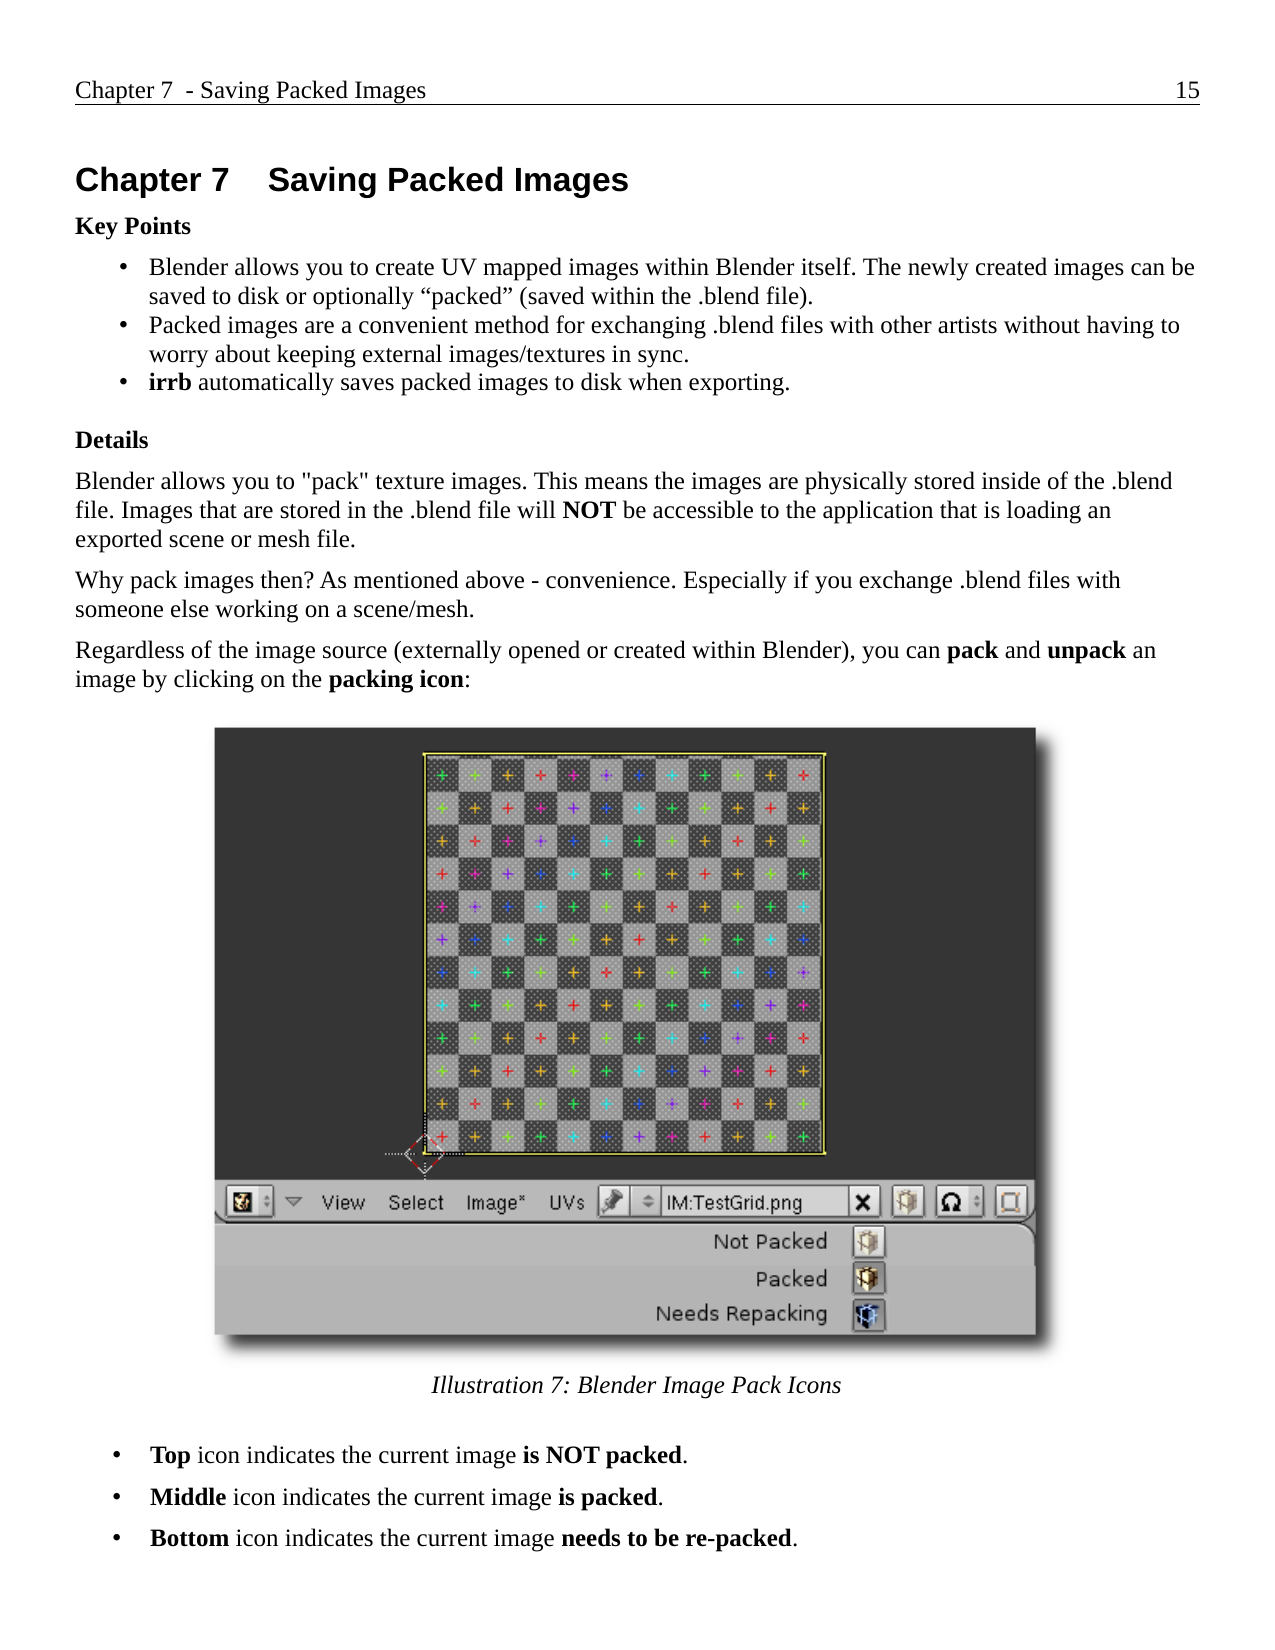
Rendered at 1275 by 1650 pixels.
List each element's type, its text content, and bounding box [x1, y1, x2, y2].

text Details [75, 425, 1200, 454]
list Packed images are a convenient method for exchanging .blend files with other artists without having to worry about keeping external images/textures in sync. [119, 310, 1200, 367]
list Blender allows you to create UV mapped images within Blender itself. The newly created images can be saved to disk or optionally “packed” (saved within the .blend file). [119, 252, 1200, 310]
list irrb automatically saves packed images to disk when exporting. [119, 367, 1200, 396]
text Key Points [75, 211, 1200, 240]
subtitle Saving Packed Images [75, 160, 1200, 199]
text Blender allows you to "pack" texture images. This means the images are physically stored inside of the .blend file. Images that are stored in the .blend file will NOT be accessible to the application that is loading an exported scene or mesh file. [75, 466, 1200, 552]
list Middle icon indicates the current image is packed. [112, 1482, 1200, 1511]
list Bottom icon indicates the current image needs to be re-packed. [112, 1523, 1200, 1552]
picture [204, 717, 1072, 1371]
text Why pack images then? As mentioned above - convenience. Especially if you exchange .blend files with someone else working on a scene/mesh. [75, 565, 1200, 622]
text Regardless of the image source (externally opened or created within Blender), you can pack and unpack an image by clicking on the packing icon: [75, 635, 1200, 692]
list Top icon indicates the current image is NOT packed. [112, 1441, 1200, 1469]
list Illustration 7: Blender Image Pack Icons [204, 1371, 1071, 1399]
